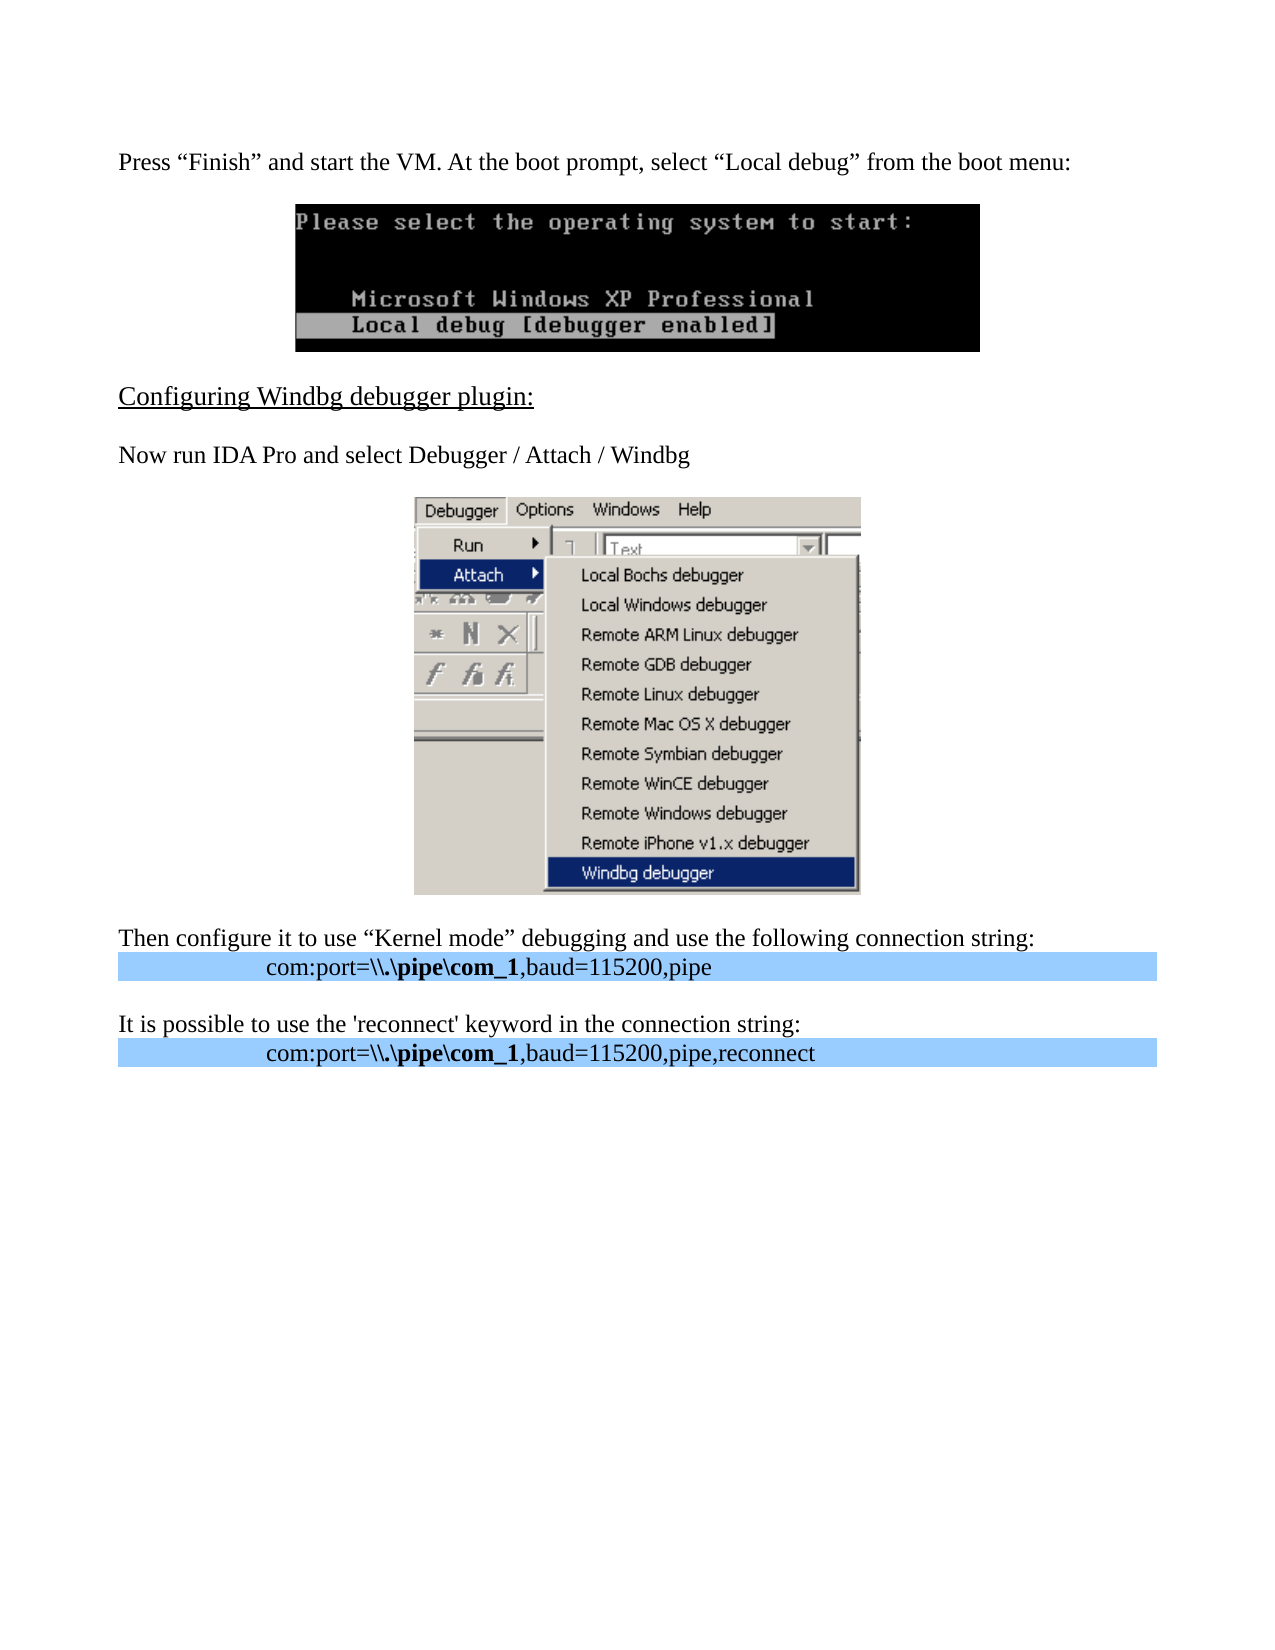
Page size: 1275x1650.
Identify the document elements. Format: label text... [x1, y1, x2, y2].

picture [414, 497, 861, 895]
text Now run IDA Pro and select Debugger / Attach / Windbg [118, 440, 1157, 469]
text com:port=\\.\pipe\com_1,baud=115200,pipe [118, 952, 1157, 981]
text Press “Finish” and start the VM. At the boot prompt, select “Local debug” from the boot menu: [118, 118, 1157, 204]
text com:port=\\.\pipe\com_1,baud=115200,pipe,reconnect [118, 1038, 1157, 1067]
text Then configure it to use “Kernel mode” debugging and use the following connection string: [118, 923, 1157, 952]
text Configuring Windbg debugger plugin: [118, 380, 1157, 411]
text It is possible to use the 'reconnect' keyword in the connection string: [118, 1009, 1157, 1038]
